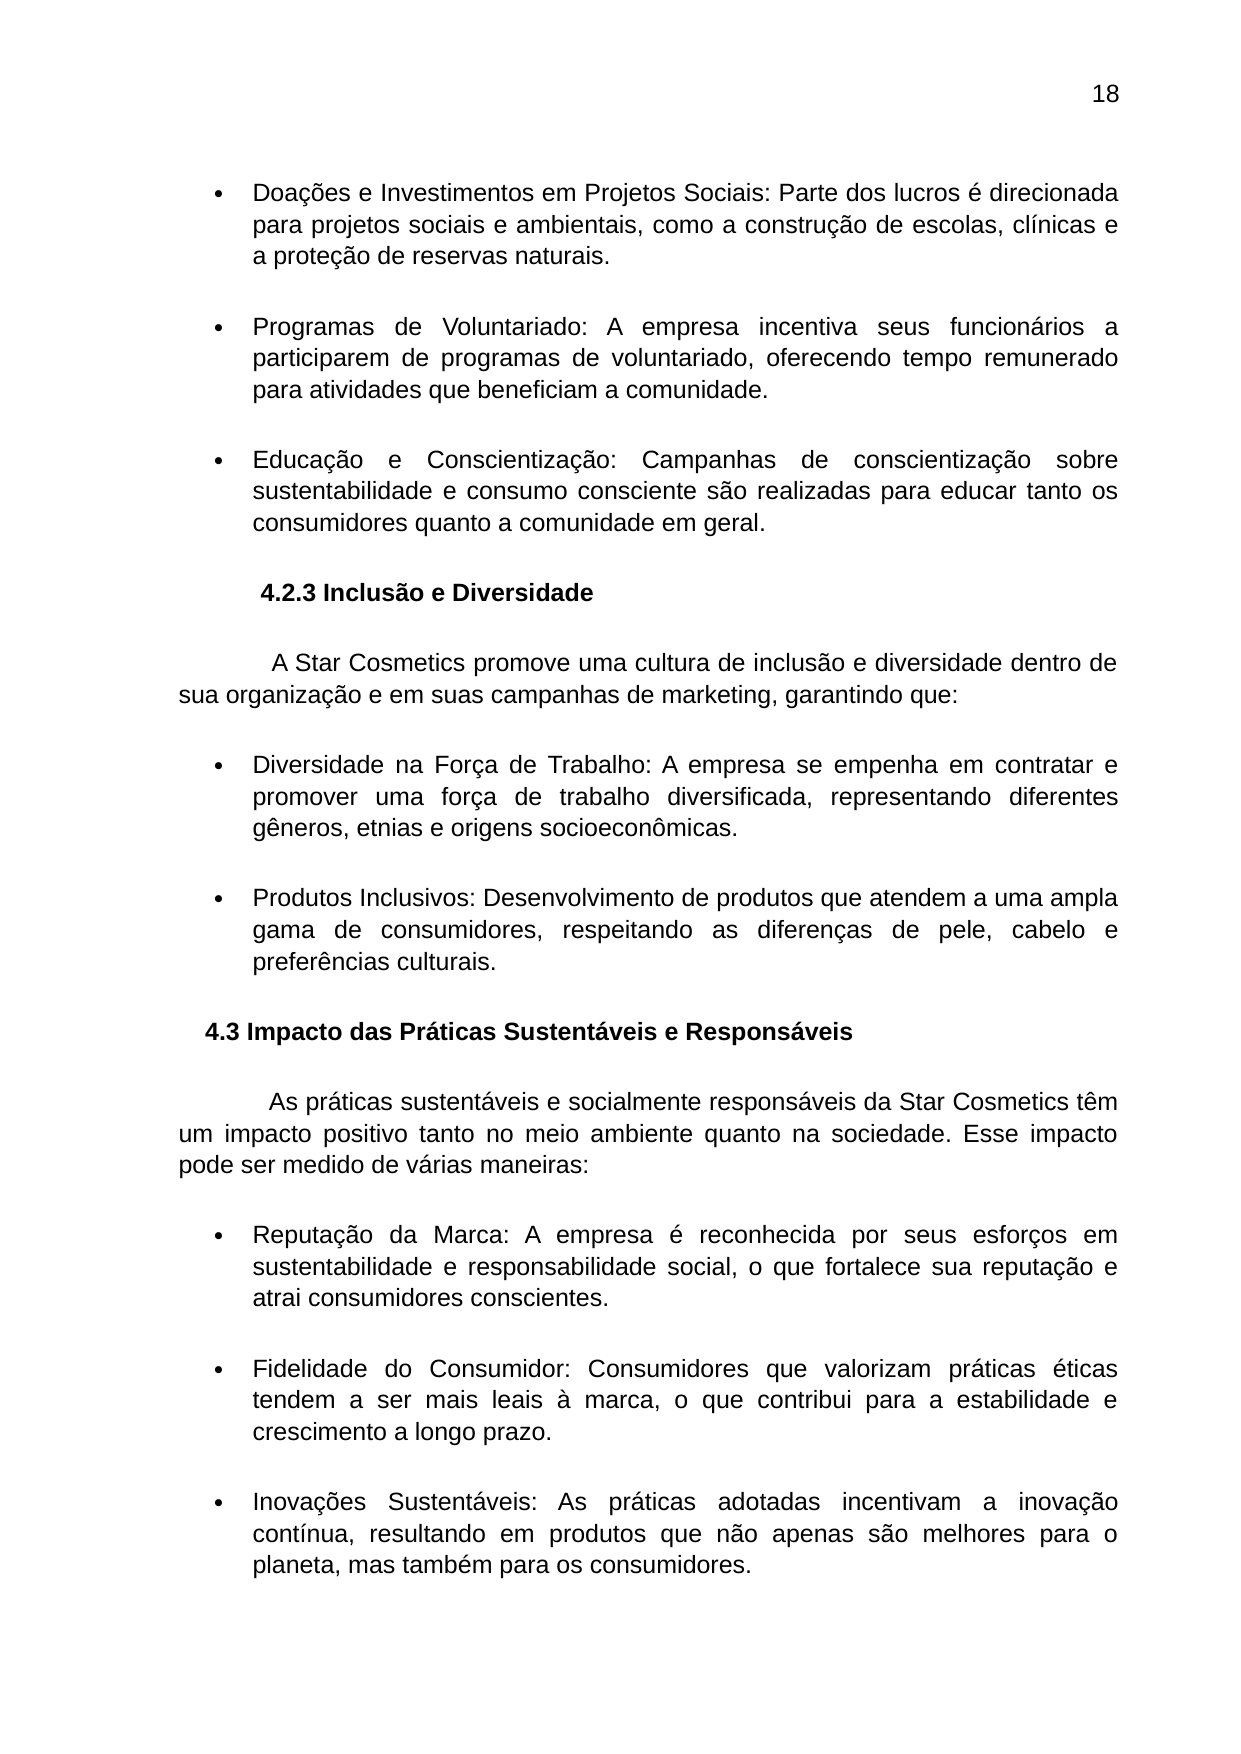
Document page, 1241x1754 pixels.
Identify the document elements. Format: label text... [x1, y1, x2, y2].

subtitle Diversidade na Força de Trabalho: A empresa se empenha em contratar e promover uma força de trabalho diversificada, representando diferentes gêneros, etnias e origens socioeconômicas. [215, 750, 1119, 842]
subtitle Educação e Conscientização: Campanhas de conscientização sobre sustentabilidade e consumo consciente são realizadas para educar tanto os consumidores quanto a comunidade em geral. [215, 445, 1119, 537]
subtitle As práticas sustentáveis e socialmente responsáveis da Star Cosmetics têm um impacto positivo tanto no meio ambiente quanto na sociedade. Esse impacto pode ser medido de várias maneiras: [177, 1087, 1119, 1179]
subtitle Fidelidade do Consumidor: Consumidores que valorizam práticas éticas tendem a ser mais leais à marca, o que contribui para a estabilidade e crescimento a longo prazo. [215, 1354, 1119, 1446]
subtitle 4.2.3 Inclusão e Diversidade [177, 578, 1119, 607]
subtitle A Star Cosmetics promove uma cultura de inclusão e diversidade dentro de sua organização e em suas campanhas de marketing, garantindo que: [177, 648, 1119, 709]
subtitle Reputação da Marca: A empresa é reconhecida por seus esforços em sustentabilidade e responsabilidade social, o que fortalece sua reputação e atrai consumidores conscientes. [215, 1220, 1119, 1312]
subtitle Programas de Voluntariado: A empresa incentiva seus funcionários a participarem de programas de voluntariado, oferecendo tempo remunerado para atividades que beneficiam a comunidade. [215, 311, 1119, 403]
subtitle Inovações Sustentáveis: As práticas adotadas incentivam a inovação contínua, resultando em produtos que não apenas são melhores para o planeta, mas também para os consumidores. [215, 1487, 1119, 1579]
subtitle Doações e Investimentos em Projetos Sociais: Parte dos lucros é direcionada para projetos sociais e ambientais, como a construção de escolas, clínicas e a proteção de reservas naturais. [215, 178, 1119, 270]
subtitle 4.3 Impacto das Práticas Sustentáveis e Responsáveis [177, 1017, 1119, 1046]
subtitle Produtos Inclusivos: Desenvolvimento de produtos que atendem a uma ampla gama de consumidores, respeitando as diferenças de pele, cabelo e preferências culturais. [215, 883, 1119, 975]
